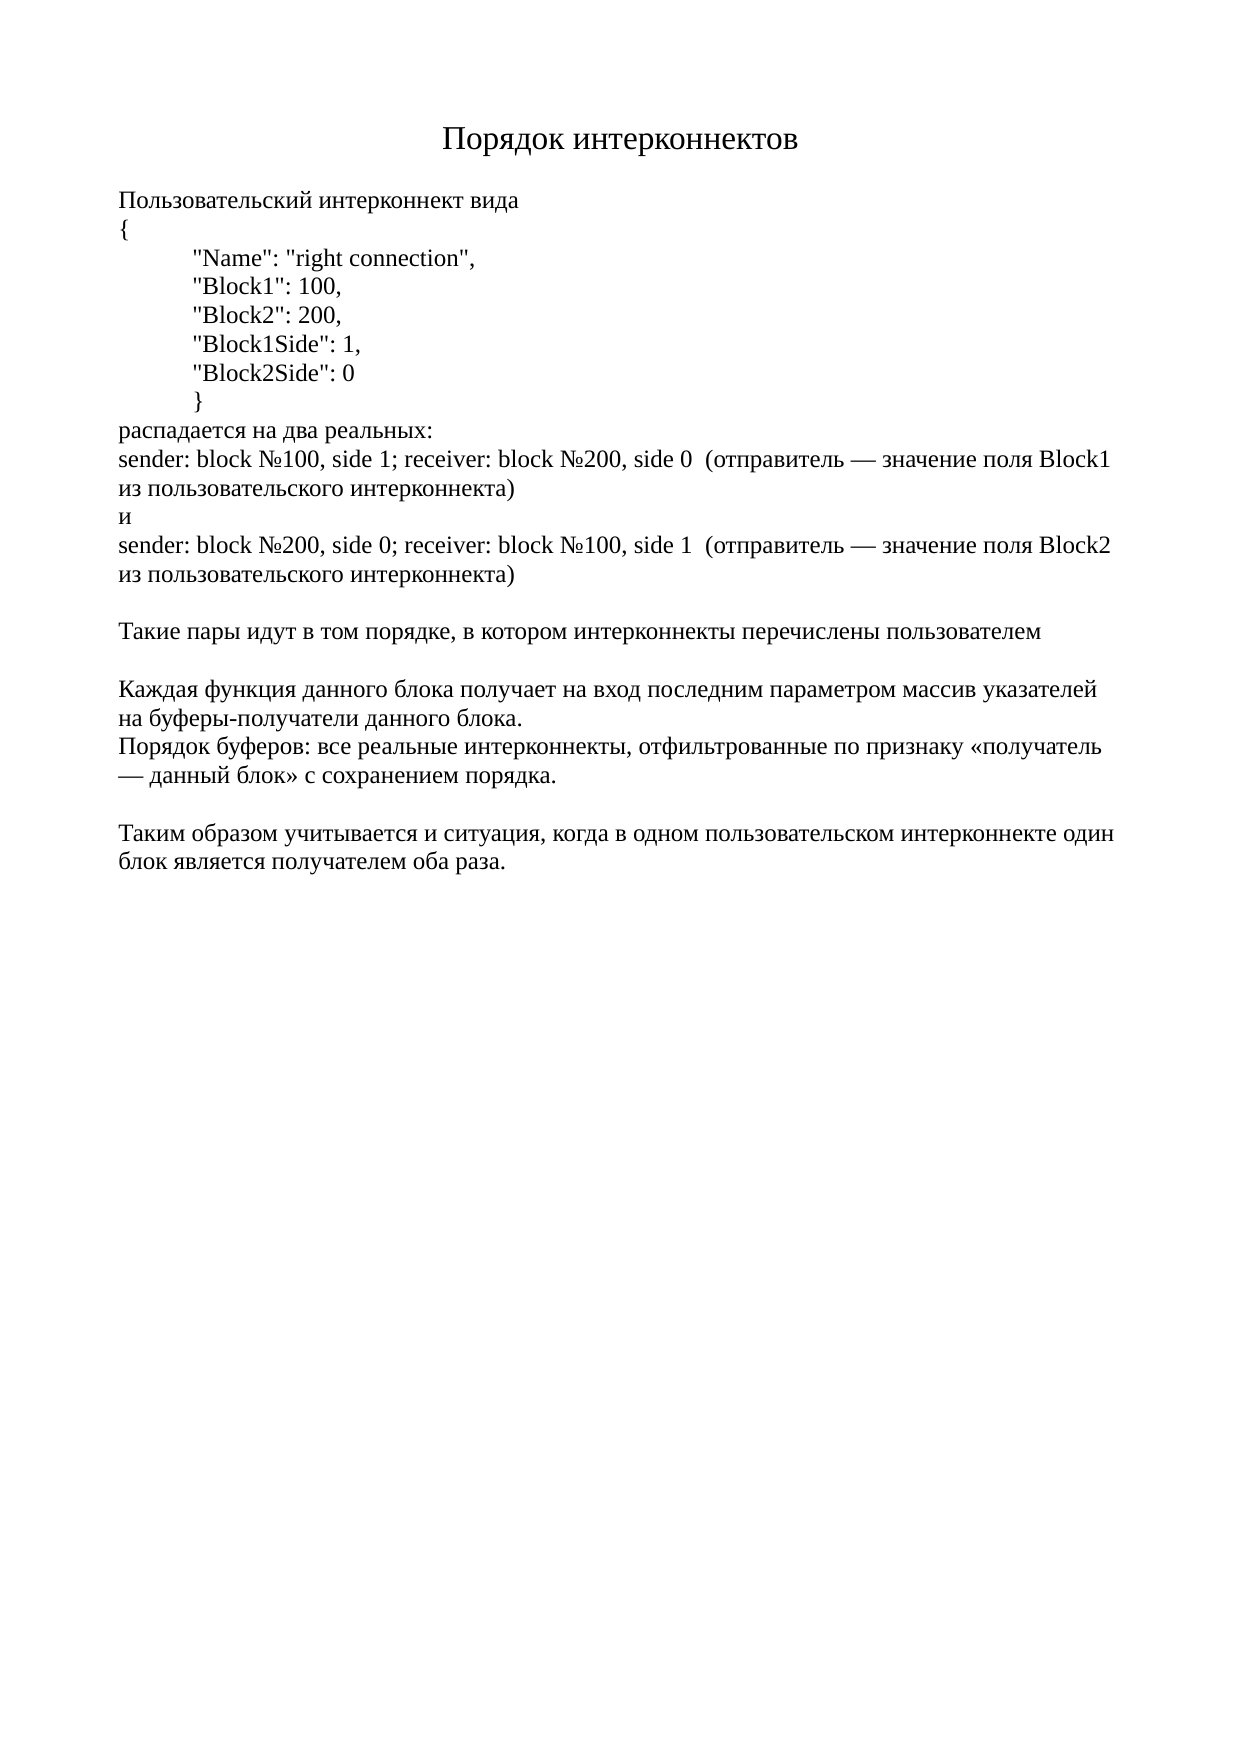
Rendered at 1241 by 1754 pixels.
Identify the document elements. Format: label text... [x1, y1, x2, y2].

text Таким образом учитывается и ситуация, когда в одном пользовательском интерконнекте один блок является получателем оба раза. [118, 818, 1122, 875]
text sender: block №100, side 1; receiver: block №200, side 0 (отправитель — значение поля Block1 из пользовательского интерконнекта) [118, 444, 1122, 501]
text "Block1": 100, [118, 271, 1122, 300]
text Порядок буферов: все реальные интерконнекты, отфильтрованные по признаку «получатель — данный блок» с сохранением порядка. [118, 731, 1122, 789]
text "Name": "right connection", [118, 243, 1122, 271]
text Пользовательский интерконнект вида [118, 185, 1122, 214]
text sender: block №200, side 0; receiver: block №100, side 1 (отправитель — значение поля Block2 из пользовательского интерконнекта) [118, 530, 1122, 588]
text распадается на два реальных: [118, 415, 1122, 444]
text { [118, 214, 1122, 243]
text и [118, 501, 1122, 530]
text } [118, 386, 1122, 415]
text "Block2": 200, [118, 300, 1122, 329]
text "Block2Side": 0 [118, 358, 1122, 386]
text Порядок интерконнектов [118, 118, 1122, 156]
text "Block1Side": 1, [118, 329, 1122, 358]
text Каждая функция данного блока получает на вход последним параметром массив указателей на буферы-получатели данного блока. [118, 674, 1122, 731]
text Такие пары идут в том порядке, в котором интерконнекты перечислены пользователем [118, 616, 1122, 645]
